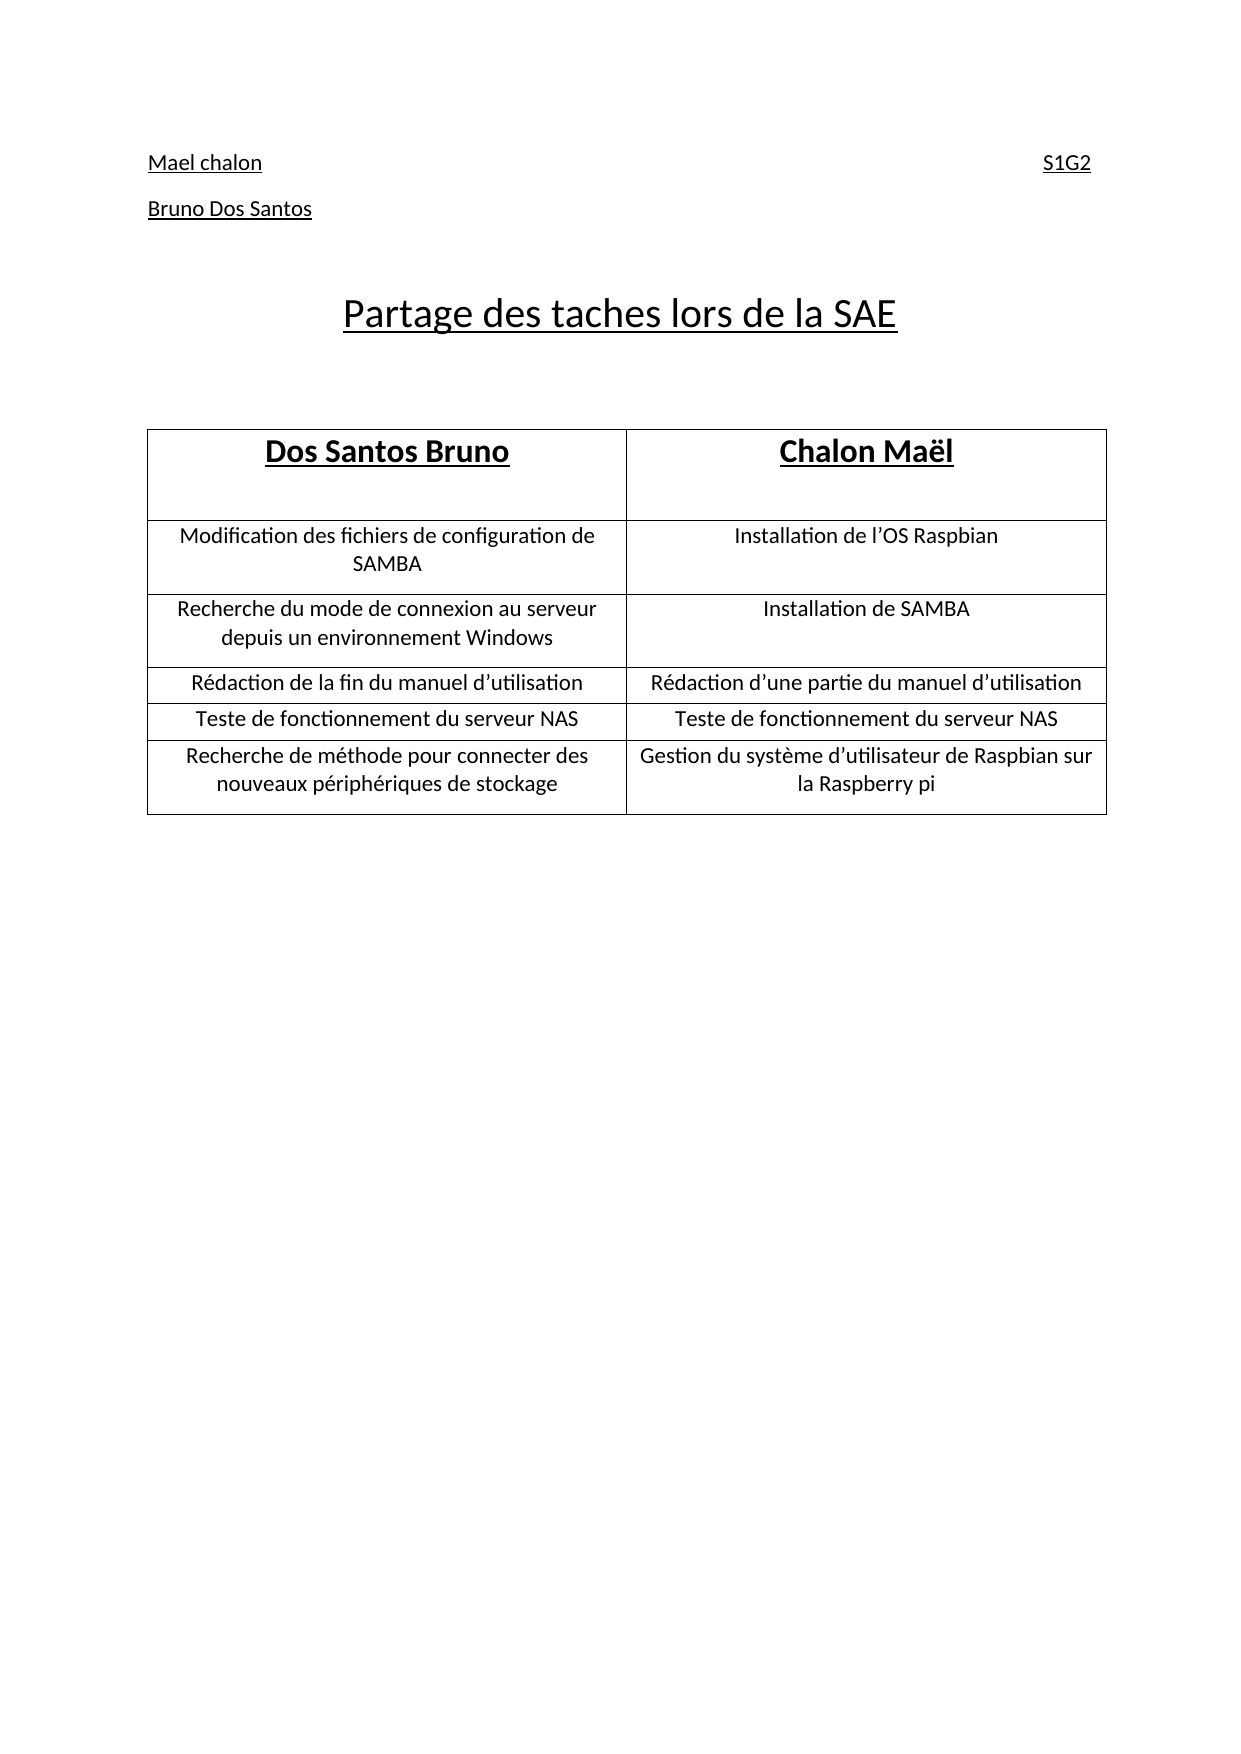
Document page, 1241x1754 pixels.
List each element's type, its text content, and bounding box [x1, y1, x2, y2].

table_cell Teste de fonctionnement du serveur NAS [148, 704, 626, 740]
table_cell Gestion du système d’utilisateur de Raspbian sur la Raspberry pi [627, 741, 1106, 814]
table_cell Recherche de méthode pour connecter des nouveaux périphériques de stockage [148, 741, 626, 814]
text Partage des taches lors de la SAE [148, 287, 1093, 338]
table_cell Modification des fichiers de configuration de SAMBA [148, 521, 626, 593]
text Bruno Dos Santos [148, 194, 1093, 222]
table_header Chalon Maël [627, 430, 1106, 520]
table_cell Teste de fonctionnement du serveur NAS [627, 704, 1106, 740]
text Mael chalon S1G2 [148, 148, 1093, 176]
table_cell Recherche du mode de connexion au serveur depuis un environnement Windows [148, 595, 626, 667]
table_header Dos Santos Bruno [148, 430, 626, 520]
table_cell Installation de SAMBA [627, 595, 1106, 667]
table_cell Rédaction d’une partie du manuel d’utilisation [627, 668, 1106, 703]
table_cell Rédaction de la fin du manuel d’utilisation [148, 668, 626, 703]
table_cell Installation de l’OS Raspbian [627, 521, 1106, 593]
